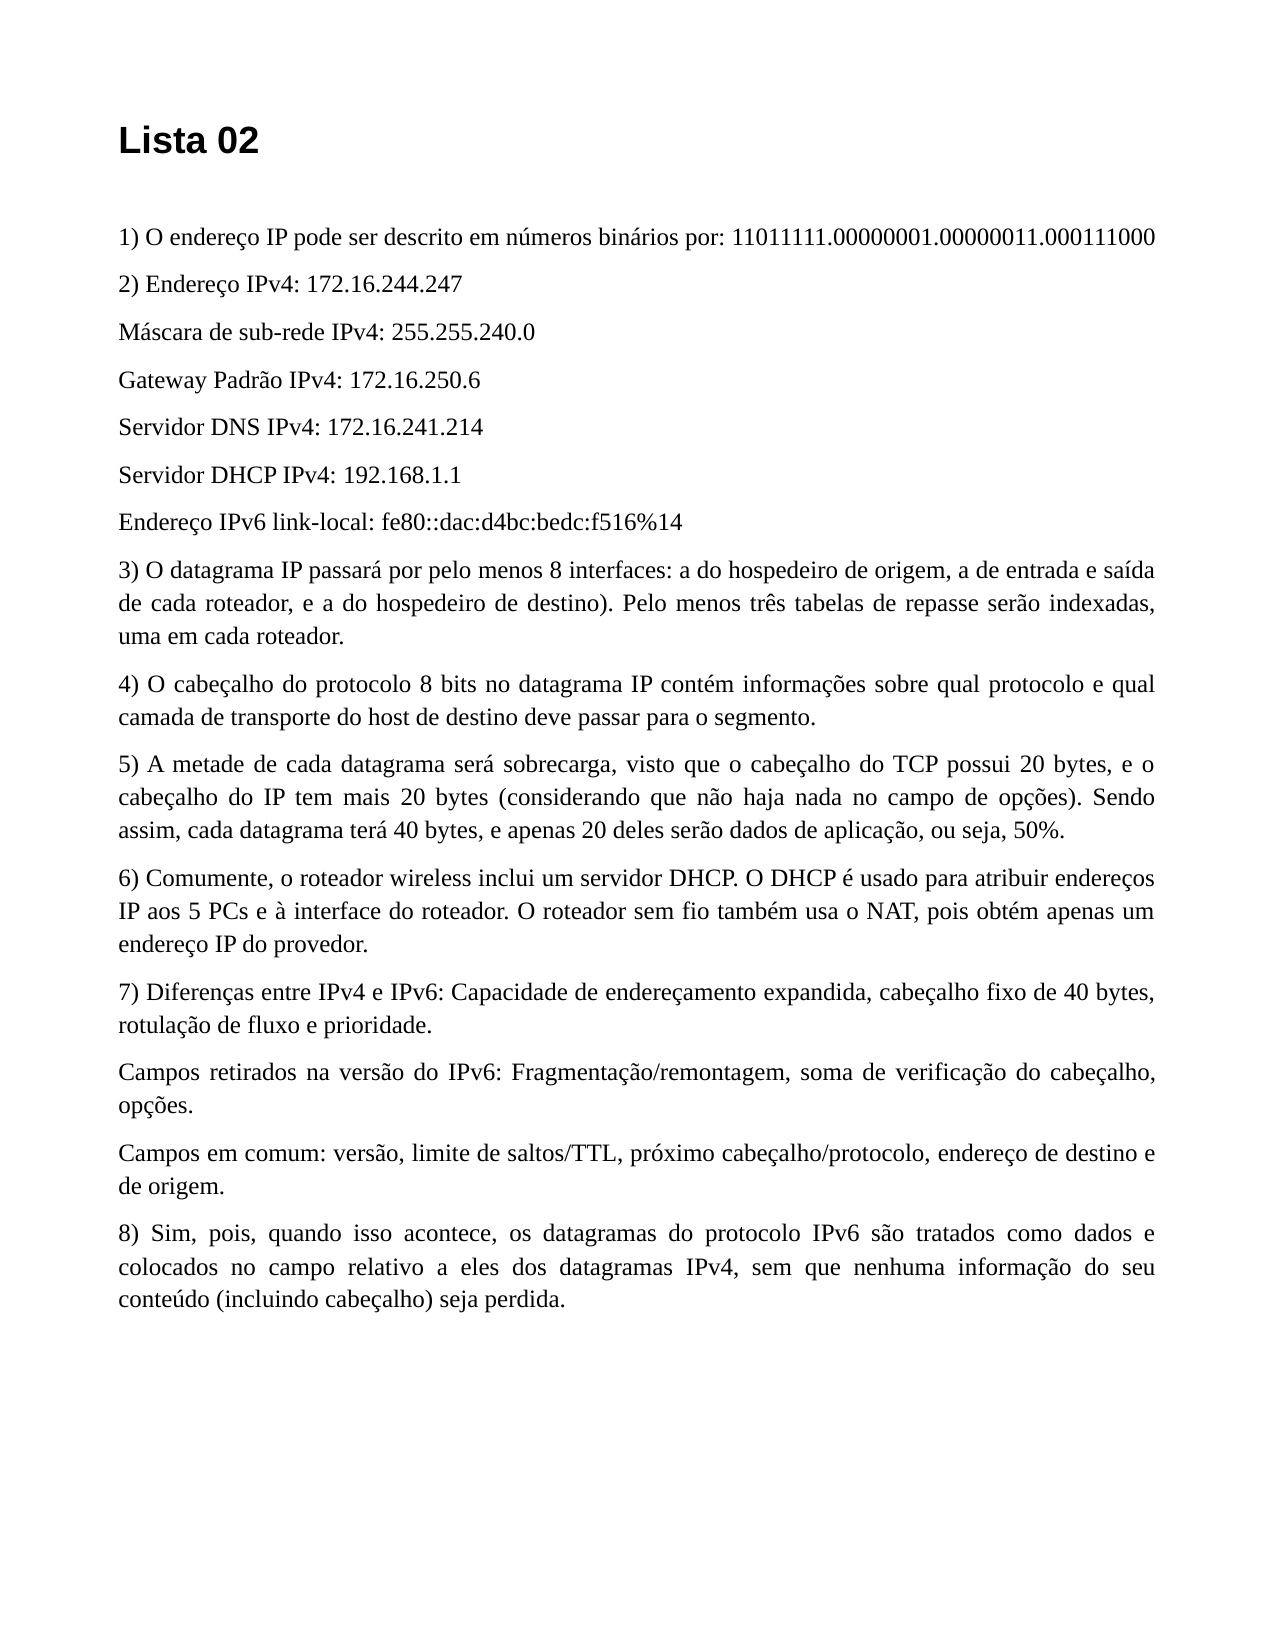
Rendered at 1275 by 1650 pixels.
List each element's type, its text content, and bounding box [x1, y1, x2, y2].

text 7) Diferenças entre IPv4 e IPv6: Capacidade de endereçamento expandida, cabeçalho fixo de 40 bytes, rotulação de fluxo e prioridade. [118, 977, 1157, 1038]
subtitle Lista 02 [118, 118, 1157, 162]
text 5) A metade de cada datagrama será sobrecarga, visto que o cabeçalho do TCP possui 20 bytes, e o cabeçalho do IP tem mais 20 bytes (considerando que não haja nada no campo de opções). Sendo assim, cada datagrama terá 40 bytes, e apenas 20 deles serão dados de aplicação, ou seja, 50%. [118, 749, 1157, 844]
text 8) Sim, pois, quando isso acontece, os datagramas do protocolo IPv6 são tratados como dados e colocados no campo relativo a eles dos datagramas IPv4, sem que nenhuma informação do seu conteúdo (incluindo cabeçalho) seja perdida. [118, 1218, 1157, 1313]
text 6) Comumente, o roteador wireless inclui um servidor DHCP. O DHCP é usado para atribuir endereços IP aos 5 PCs e à interface do roteador. O roteador sem fio também usa o NAT, pois obtém apenas um endereço IP do provedor. [118, 863, 1157, 958]
text Campos em comum: versão, limite de saltos/TTL, próximo cabeçalho/protocolo, endereço de destino e de origem. [118, 1138, 1157, 1200]
text 1) O endereço IP pode ser descrito em números binários por: 11011111.00000001.00000011.000111000 [118, 222, 1157, 251]
text Servidor DHCP IPv4: 192.168.1.1 [118, 460, 1157, 489]
text Campos retirados na versão do IPv6: Fragmentação/remontagem, soma de verificação do cabeçalho, opções. [118, 1057, 1157, 1119]
text 2) Endereço IPv4: 172.16.244.247 [118, 269, 1157, 298]
text Endereço IPv6 link-local: fe80::dac:d4bc:bedc:f516%14 [118, 507, 1157, 536]
text Máscara de sub-rede IPv4: 255.255.240.0 [118, 317, 1157, 346]
text 3) O datagrama IP passará por pelo menos 8 interfaces: a do hospedeiro de origem, a de entrada e saída de cada roteador, e a do hospedeiro de destino). Pelo menos três tabelas de repasse serão indexadas, uma em cada roteador. [118, 555, 1157, 650]
text Gateway Padrão IPv4: 172.16.250.6 [118, 365, 1157, 393]
text Servidor DNS IPv4: 172.16.241.214 [118, 412, 1157, 441]
text 4) O cabeçalho do protocolo 8 bits no datagrama IP contém informações sobre qual protocolo e qual camada de transporte do host de destino deve passar para o segmento. [118, 669, 1157, 731]
